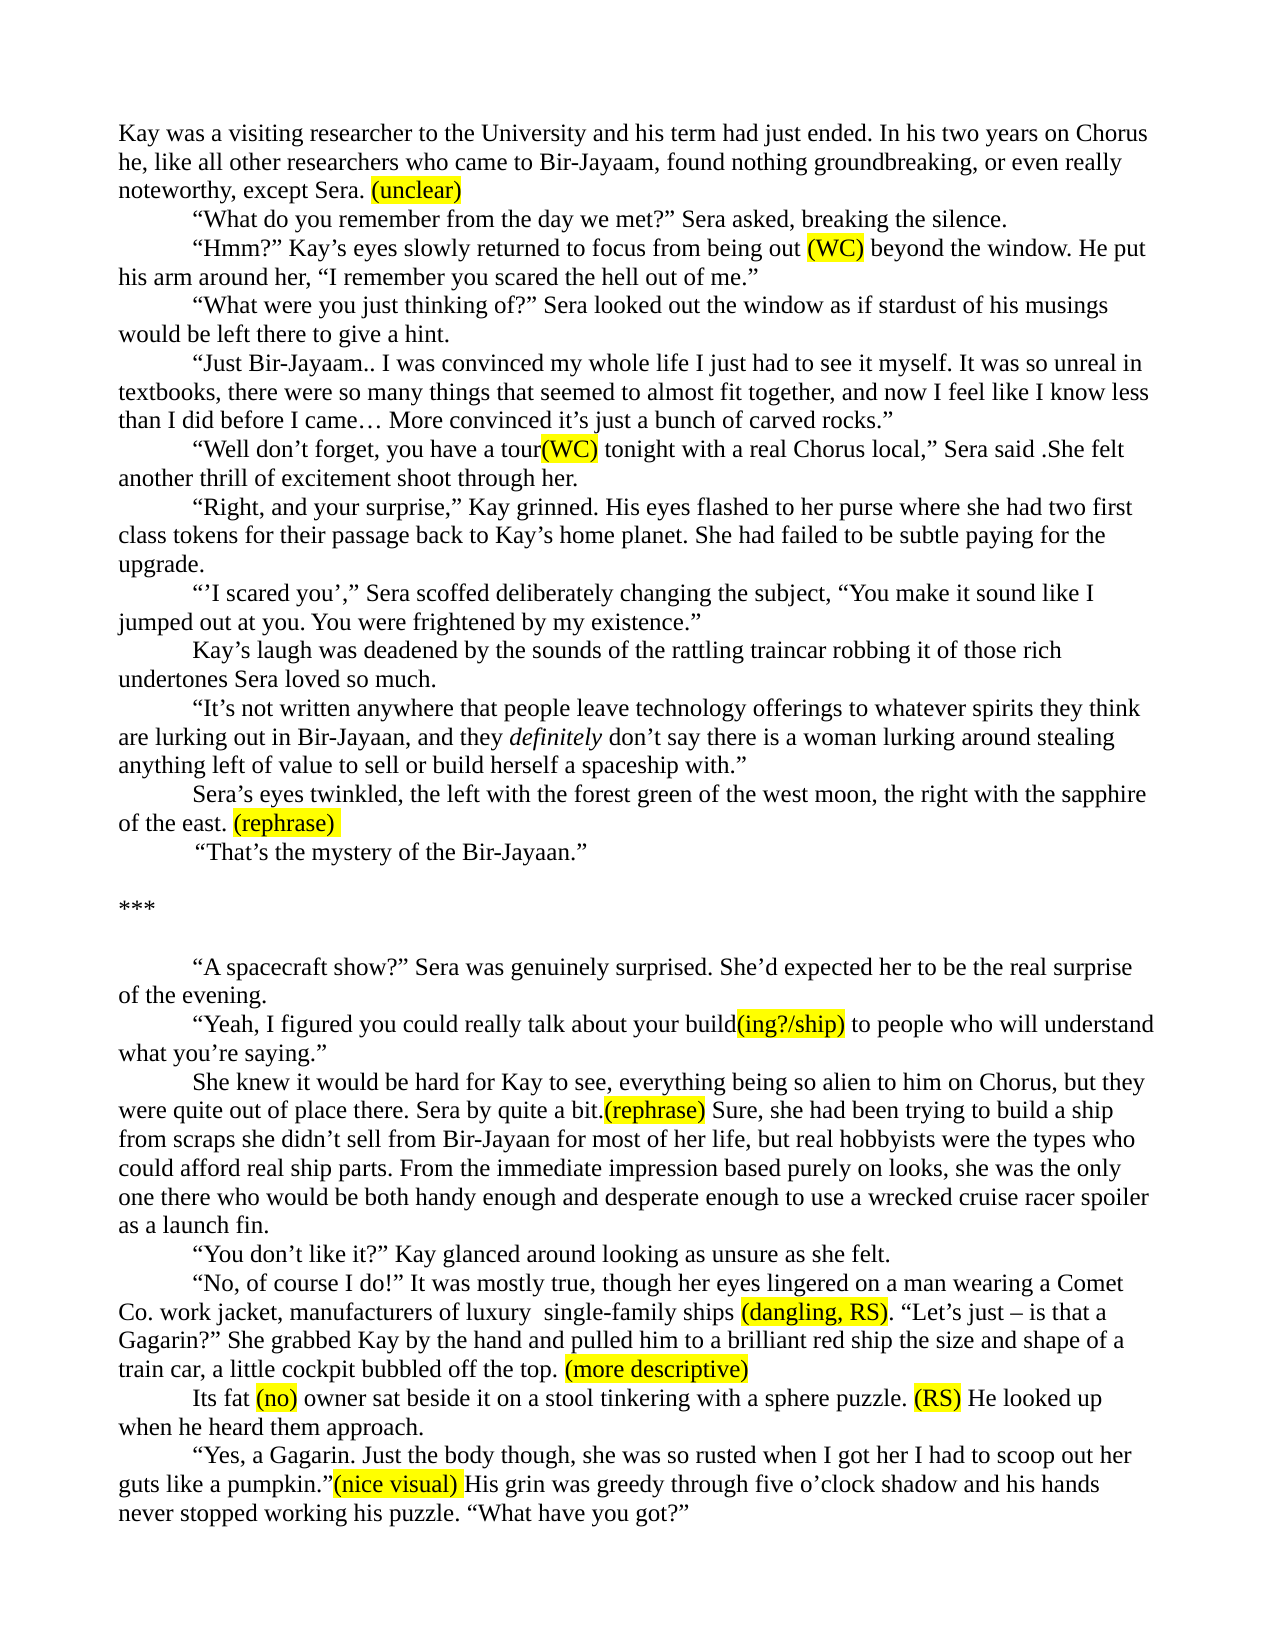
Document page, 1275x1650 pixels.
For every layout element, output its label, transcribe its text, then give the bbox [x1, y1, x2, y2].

text She knew it would be hard for Kay to see, everything being so alien to him on Chorus, but they were quite out of place there. Sera by quite a bit.(rephrase) Sure, she had been trying to build a ship from scraps she didn’t sell from Bir-Jayaan for most of her life, but real hobbyists were the types who could afford real ship parts. From the immediate impression based purely on looks, she was the only one there who would be both handy enough and desperate enough to use a wrecked cruise racer spoiler as a launch fin. [118, 1067, 1157, 1239]
text Kay’s laugh was deadened by the sounds of the rattling traincar robbing it of those rich undertones Sera loved so much. [118, 636, 1157, 693]
text Kay was a visiting researcher to the University and his term had just ended. In his two years on Chorus he, like all other researchers who came to Bir-Jayaam, found nothing groundbreaking, or even really noteworthy, except Sera. (unclear) [118, 118, 1157, 204]
text “You don’t like it?” Kay glanced around looking as unsure as she felt. [118, 1239, 1157, 1268]
text “Yes, a Gagarin. Just the body though, she was so rusted when I got her I had to scoop out her guts like a pumpkin.”(nice visual) His grin was greedy through five o’clock shadow and his hands never stopped working his puzzle. “What have you got?” [118, 1441, 1157, 1527]
text “Yeah, I figured you could really talk about your build(ing?/ship) to people who will understand what you’re saying.” [118, 1009, 1157, 1067]
text “Right, and your surprise,” Kay grinned. His eyes flashed to her purse where she had two first class tokens for their passage back to Kay’s home planet. She had failed to be subtle paying for the upgrade. [118, 492, 1157, 578]
text “Just Bir-Jayaam.. I was convinced my whole life I just had to see it myself. It was so unreal in textbooks, there were so many things that seemed to almost fit together, and now I feel like I know less than I did before I came… More convinced it’s just a bunch of carved rocks.” [118, 348, 1157, 434]
text “Well don’t forget, you have a tour(WC) tonight with a real Chorus local,” Sera said .She felt another thrill of excitement shoot through her. [118, 434, 1157, 492]
text “What do you remember from the day we met?” Sera asked, breaking the silence. [118, 204, 1157, 233]
text Its fat (no) owner sat beside it on a stool tinkering with a sphere puzzle. (RS) He looked up when he heard them approach. [118, 1383, 1157, 1441]
text “What were you just thinking of?” Sera looked out the window as if stardust of his musings would be left there to give a hint. [118, 291, 1157, 348]
text “That’s the mystery of the Bir-Jayaan.” [118, 837, 1157, 866]
text “A spacecraft show?” Sera was genuinely surprised. She’d expected her to be the real surprise of the evening. [118, 952, 1157, 1009]
text Sera’s eyes twinkled, the left with the forest green of the west moon, the right with the sapphire of the east. (rephrase) [118, 779, 1157, 837]
text “It’s not written anywhere that people leave technology offerings to whatever spirits they think are lurking out in Bir-Jayaan, and they definitely don’t say there is a woman lurking around stealing anything left of value to sell or build herself a spaceship with.” [118, 693, 1157, 779]
text “’I scared you’,” Sera scoffed deliberately changing the subject, “You make it sound like I jumped out at you. You were frightened by my existence.” [118, 578, 1157, 636]
text *** [118, 894, 1157, 923]
text “Hmm?” Kay’s eyes slowly returned to focus from being out (WC) beyond the window. He put his arm around her, “I remember you scared the hell out of me.” [118, 233, 1157, 291]
text “No, of course I do!” It was mostly true, though her eyes lingered on a man wearing a Comet Co. work jacket, manufacturers of luxury single-family ships (dangling, RS). “Let’s just – is that a Gagarin?” She grabbed Kay by the hand and pulled him to a brilliant red ship the size and shape of a train car, a little cockpit bubbled off the top. (more descriptive) [118, 1268, 1157, 1383]
